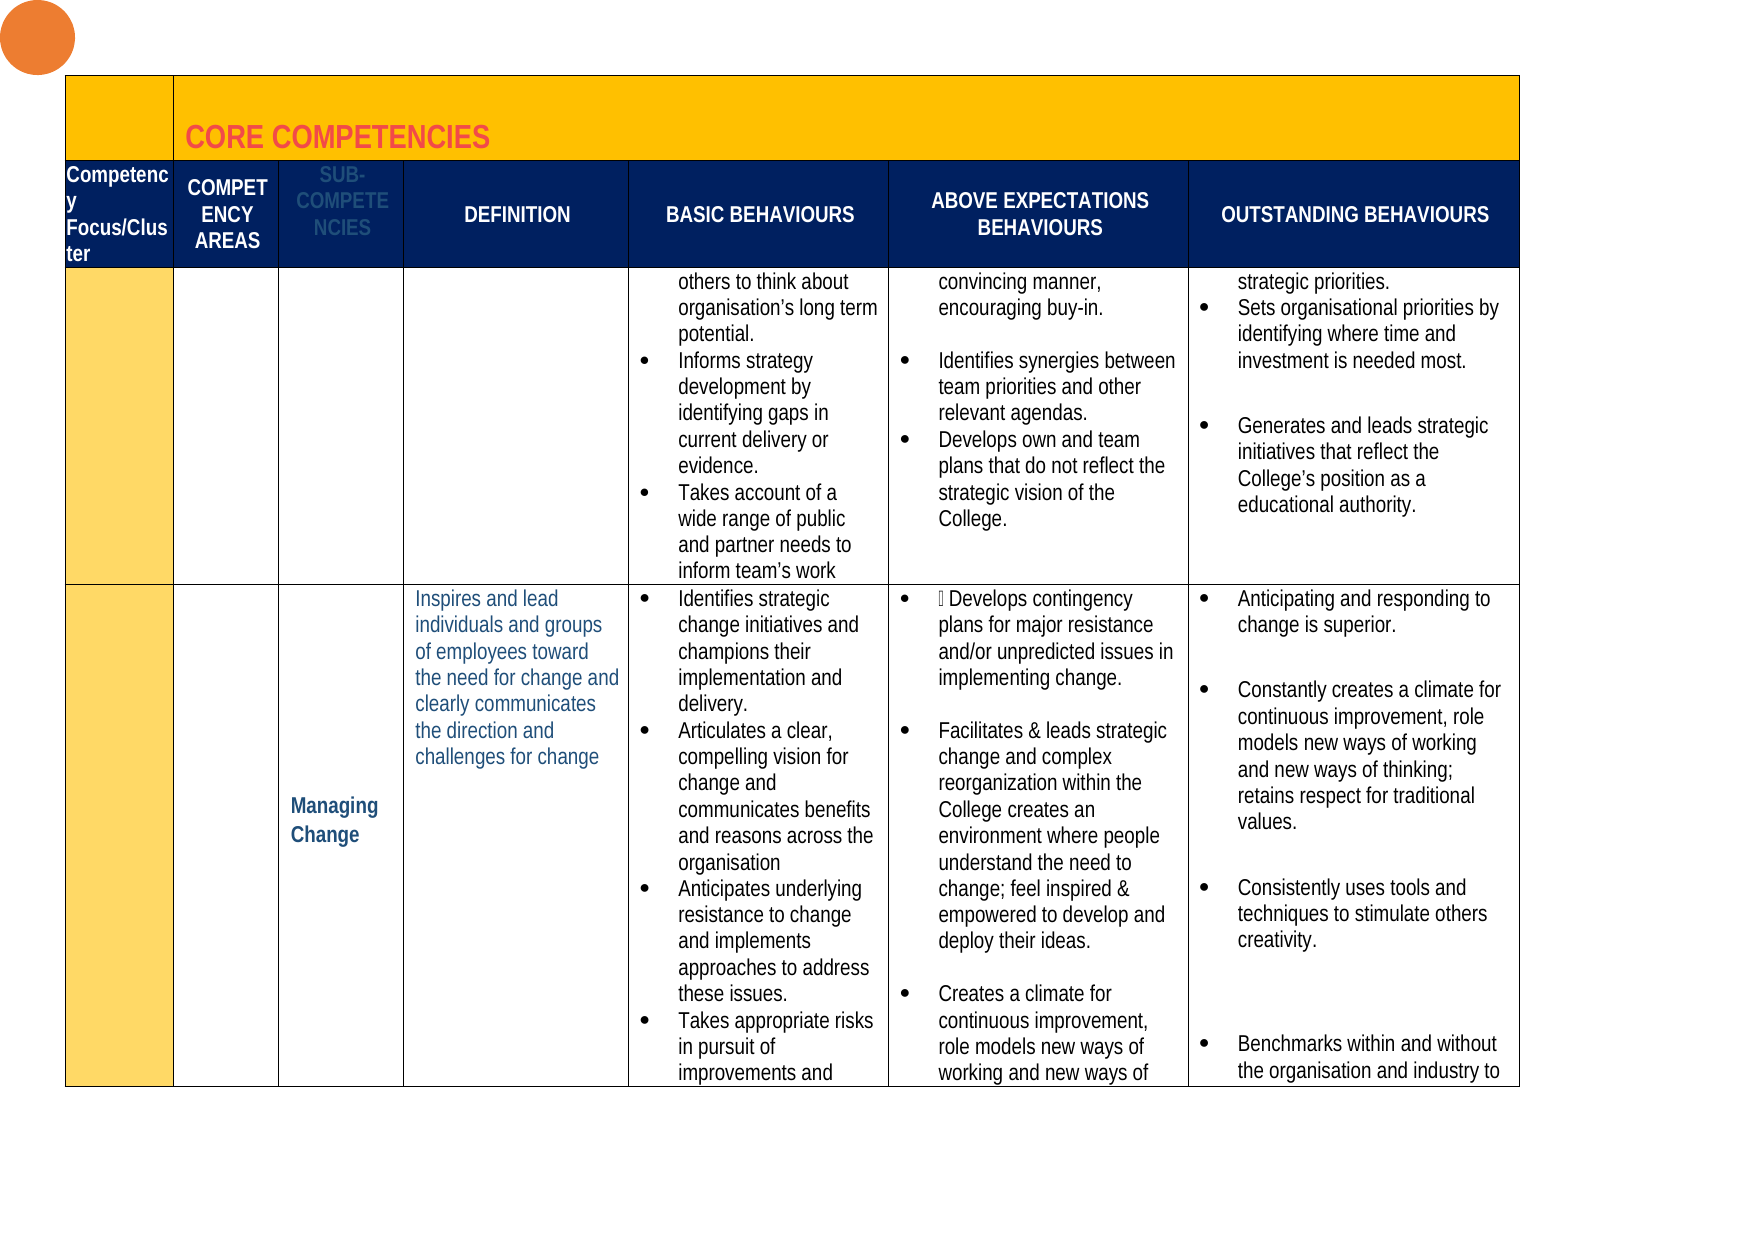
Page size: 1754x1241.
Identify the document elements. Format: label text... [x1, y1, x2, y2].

table_cell Translates COSTAATT vision and strategy into practical and tangible plans for own team or delivery partner. Consistently takes account of the wider implications of team’s actions. Encourages self and others to think about organisation’s long term potential. Informs strategy development by identifying gaps in current delivery or evidence. Takes account of a wide range of public and partner needs to inform team’s work [629, 268, 888, 584]
table_cell ABOVE EXPECTATIONS BEHAVIOURS [889, 161, 1188, 267]
table_cell BASIC BEHAVIOURS [629, 161, 888, 267]
table_cell Managing Change [279, 585, 403, 1086]
table_cell convincing manner, encouraging buy-in. Identifies synergies between team priorities and other relevant agendas. Develops own and team plans that do not reflect the strategic vision of the College. [889, 268, 1188, 584]
table_cell Anticipating and responding to change is superior. Constantly creates a climate for continuous improvement, role models new ways of working and new ways of thinking; retains respect for traditional values. Consistently uses tools and techniques to stimulate others creativity. Benchmarks within and without the organisation and industry to stimulate ideas for change. Supports the change process by encouraging others to take ownership of driving it forward. Translates organizational change strategies into specific and practical goals, processes, and time frames. Communicates realities and reasons for change and develops strategies for managing it. [1189, 585, 1519, 1086]
table_cell Identifies strategic change initiatives and champions their implementation and delivery. Articulates a clear, compelling vision for change and communicates benefits and reasons across the organisation Anticipates underlying resistance to change and implements approaches to address these issues. Takes appropriate risks in pursuit of improvements and supports others in doing so. Builds on healthy debate as a tool for driving through organizational improvement and advancement. . [629, 585, 888, 1086]
table_cell [404, 268, 628, 584]
table_cell  Develops contingency plans for major resistance and/or unpredicted issues in implementing change. Facilitates & leads strategic change and complex reorganization within the College creates an environment where people understand the need to change; feel inspired & empowered to develop and deploy their ideas. Creates a climate for continuous improvement, role models new ways of working and new ways of thinking; retains respect for traditional values. Uses tools and techniques to stimulate others creativity [889, 585, 1188, 1086]
table_cell [174, 585, 278, 1086]
table_cell [66, 585, 173, 1086]
table_cell COMPETENCY AREAS [174, 161, 278, 267]
table_cell Competency Focus/Cluster [66, 161, 173, 267]
table_cell Inspires and lead individuals and groups of employees toward the need for change and clearly communicates the direction and challenges for change [404, 585, 628, 1086]
table_cell OUTSTANDING BEHAVIOURS [1189, 161, 1519, 267]
table_cell [279, 268, 403, 584]
table_header [66, 76, 173, 160]
table_cell Translates an understanding of the complex and diverse threats and issues facing the College into positive action. Proactively involves partners in strategic thinking, incorporating their views into plans and working with them to align strategic priorities. Sets organisational priorities by identifying where time and investment is needed most. Generates and leads strategic initiatives that reflect the College’s position as a educational authority. [1189, 268, 1519, 584]
table_cell [66, 268, 173, 584]
table_cell DEFINITION [404, 161, 628, 267]
table_cell [174, 268, 278, 584]
table_cell SUB- COMPETENCIES [279, 161, 403, 267]
table_header CORE COMPETENCIES [174, 76, 1519, 160]
